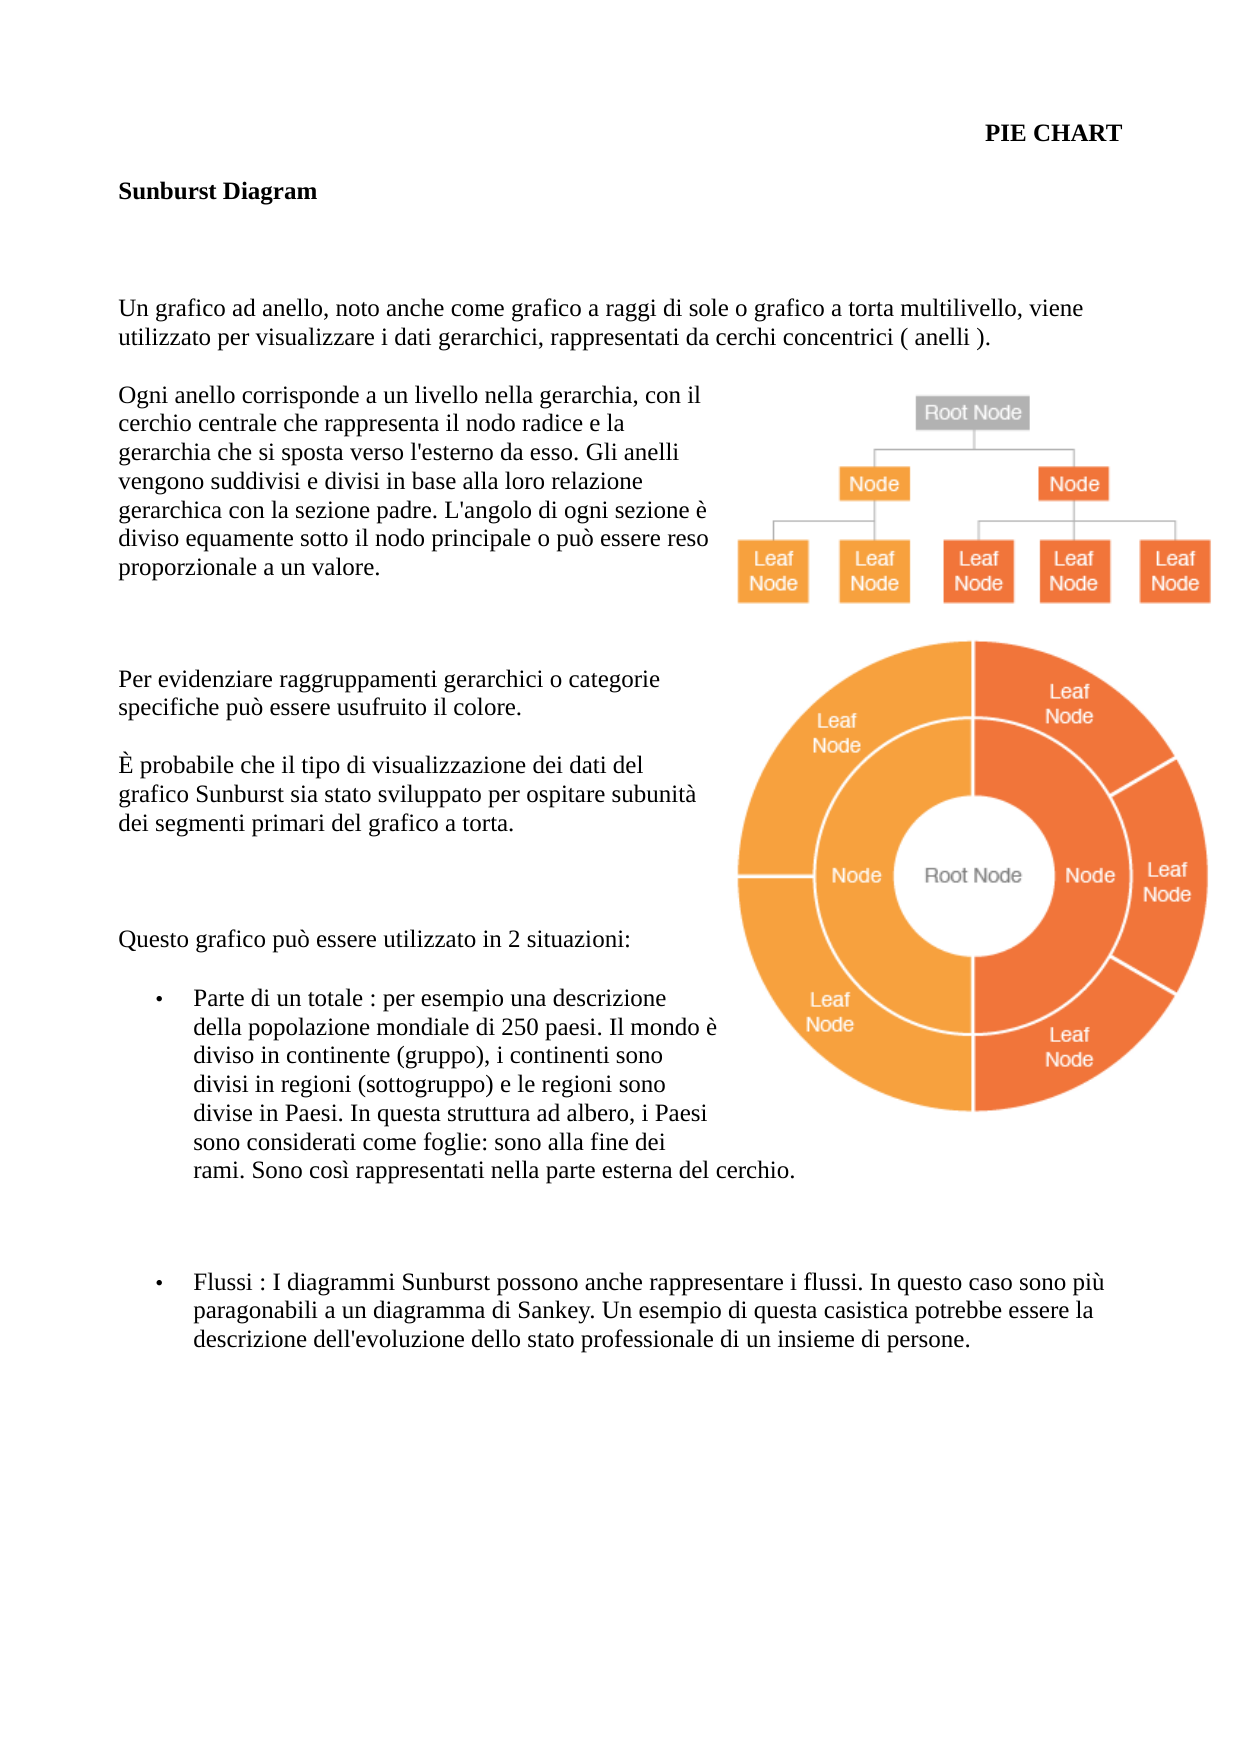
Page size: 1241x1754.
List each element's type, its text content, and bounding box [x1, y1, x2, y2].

list Flussi : I diagrammi Sunburst possono anche rappresentare i flussi. In questo caso sono più paragonabili a un diagramma di Sankey. Un esempio di questa casistica potrebbe essere la descrizione dell'evoluzione dello stato professionale di un insieme di persone. [156, 1267, 1122, 1353]
text È probabile che il tipo di visualizzazione dei dati del grafico Sunburst sia stato sviluppato per ospitare subunità dei segmenti primari del grafico a torta. [118, 751, 719, 837]
text Ogni anello corrisponde a un livello nella gerarchia, con il cerchio centrale che rappresenta il nodo radice e la gerarchia che si sposta verso l'esterno da esso. Gli anelli vengono suddivisi e divisi in base alla loro relazione gerarchica con la sezione padre. L'angolo di ogni sezione è diviso equamente sotto il nodo principale o può essere reso proporzionale a un valore. [118, 380, 719, 581]
text Un grafico ad anello, noto anche come grafico a raggi di sole o grafico a torta multilivello, viene utilizzato per visualizzare i dati gerarchici, rappresentati da cerchi concentrici ( anelli ). [118, 293, 1122, 350]
text Questo grafico può essere utilizzato in 2 situazioni: [118, 924, 719, 953]
list Parte di un totale : per esempio una descrizione della popolazione mondiale di 250 paesi. Il mondo è diviso in continente (gruppo), i continenti sono divisi in regioni (sottogruppo) e le regioni sono divise in Paesi. In questa struttura ad albero, i Paesi sono considerati come foglie: sono alla fine dei rami. Sono così rappresentati nella parte esterna del cerchio. [156, 983, 1122, 1184]
picture [719, 376, 1230, 1134]
text Per evidenziare raggruppamenti gerarchici o categorie specifiche può essere usufruito il colore. [118, 664, 719, 721]
text Sunburst Diagram [118, 176, 1122, 205]
